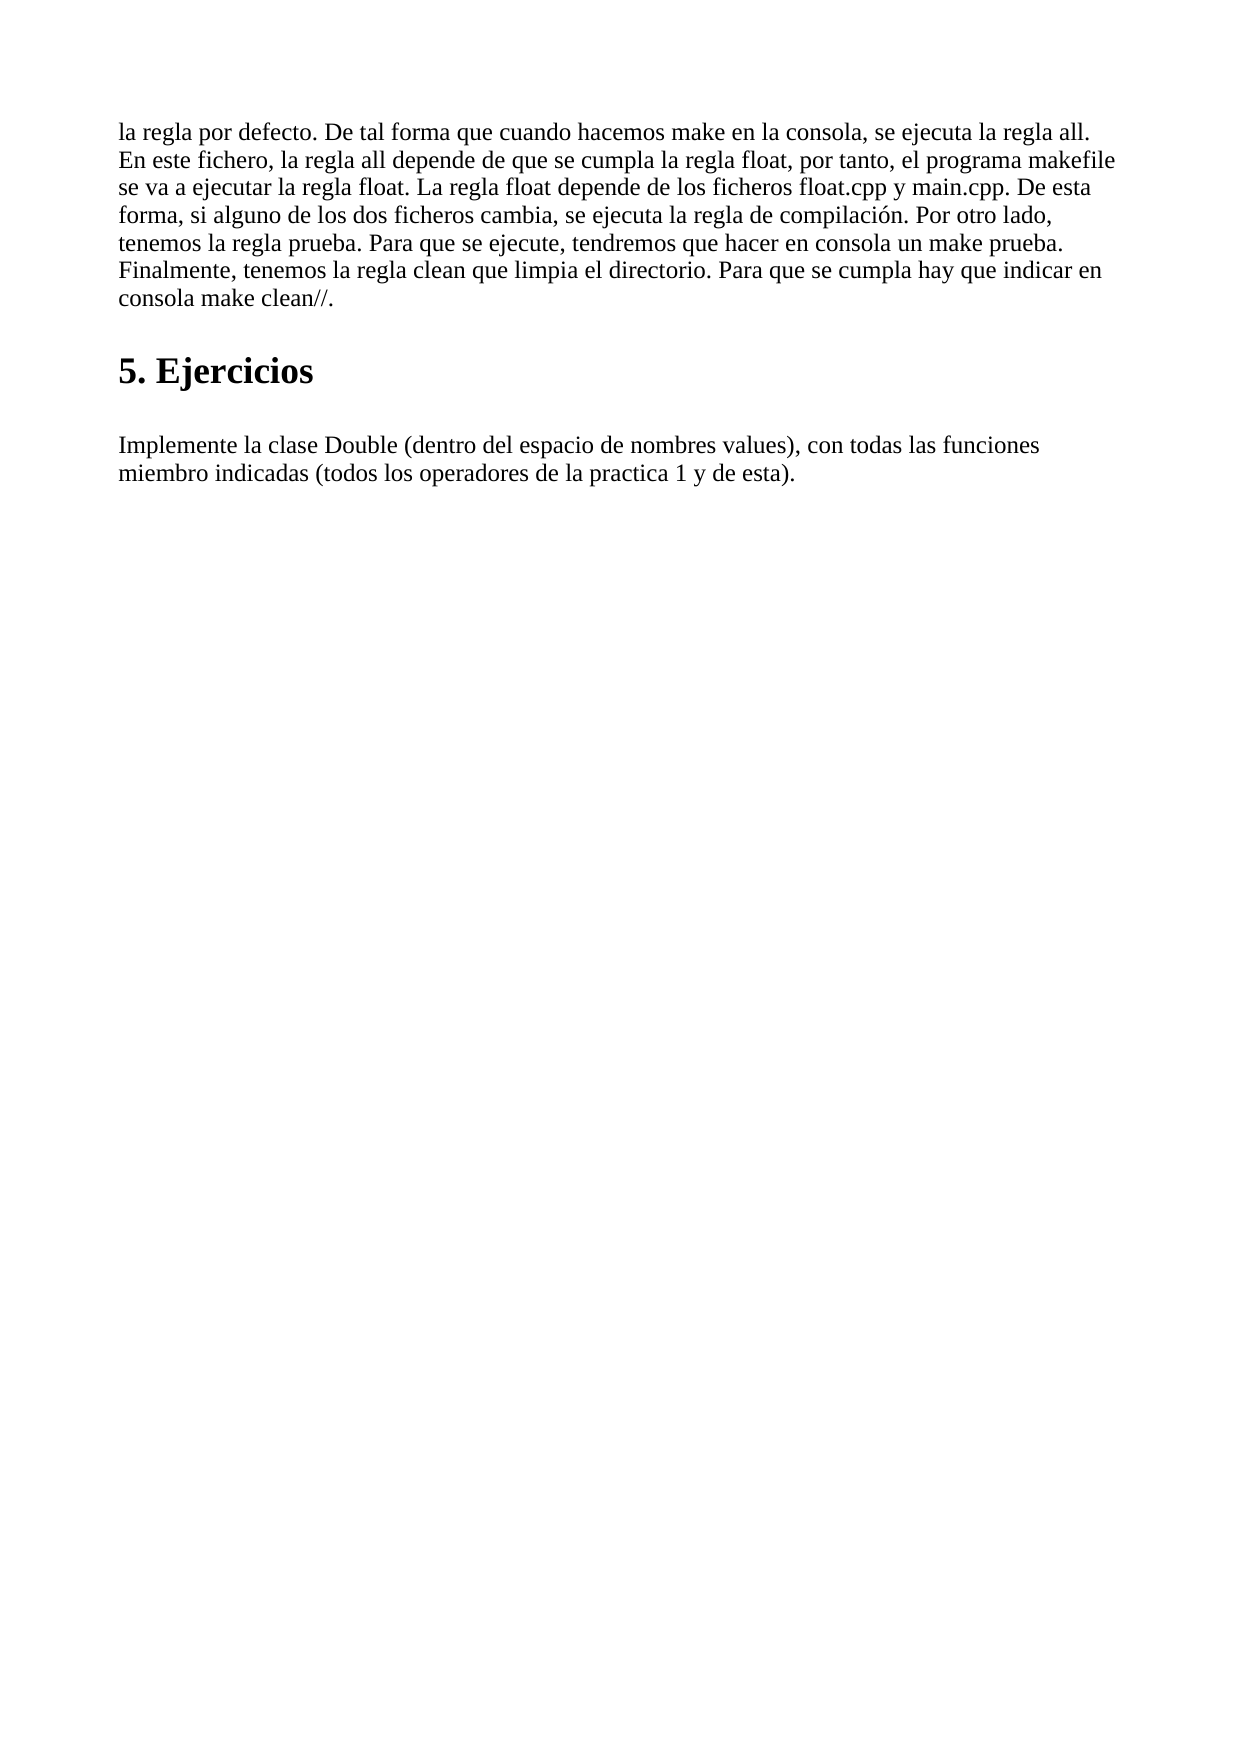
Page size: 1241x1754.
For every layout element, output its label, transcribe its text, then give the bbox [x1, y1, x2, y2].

text la regla por defecto. De tal forma que cuando hacemos make en la consola, se ejecuta la regla all. En este fichero, la regla all depende de que se cumpla la regla float, por tanto, el programa makefile se va a ejecutar la regla float. La regla float depende de los ficheros float.cpp y main.cpp. De esta forma, si alguno de los dos ficheros cambia, se ejecuta la regla de compilación. Por otro lado, tenemos la regla prueba. Para que se ejecute, tendremos que hacer en consola un make prueba. Finalmente, tenemos la regla clean que limpia el directorio. Para que se cumpla hay que indicar en consola make clean//. [118, 118, 1122, 312]
subtitle 5. Ejercicios [118, 349, 1122, 391]
text Implemente la clase Double (dentro del espacio de nombres values), con todas las funciones miembro indicadas (todos los operadores de la practica 1 y de esta). [118, 404, 1122, 487]
